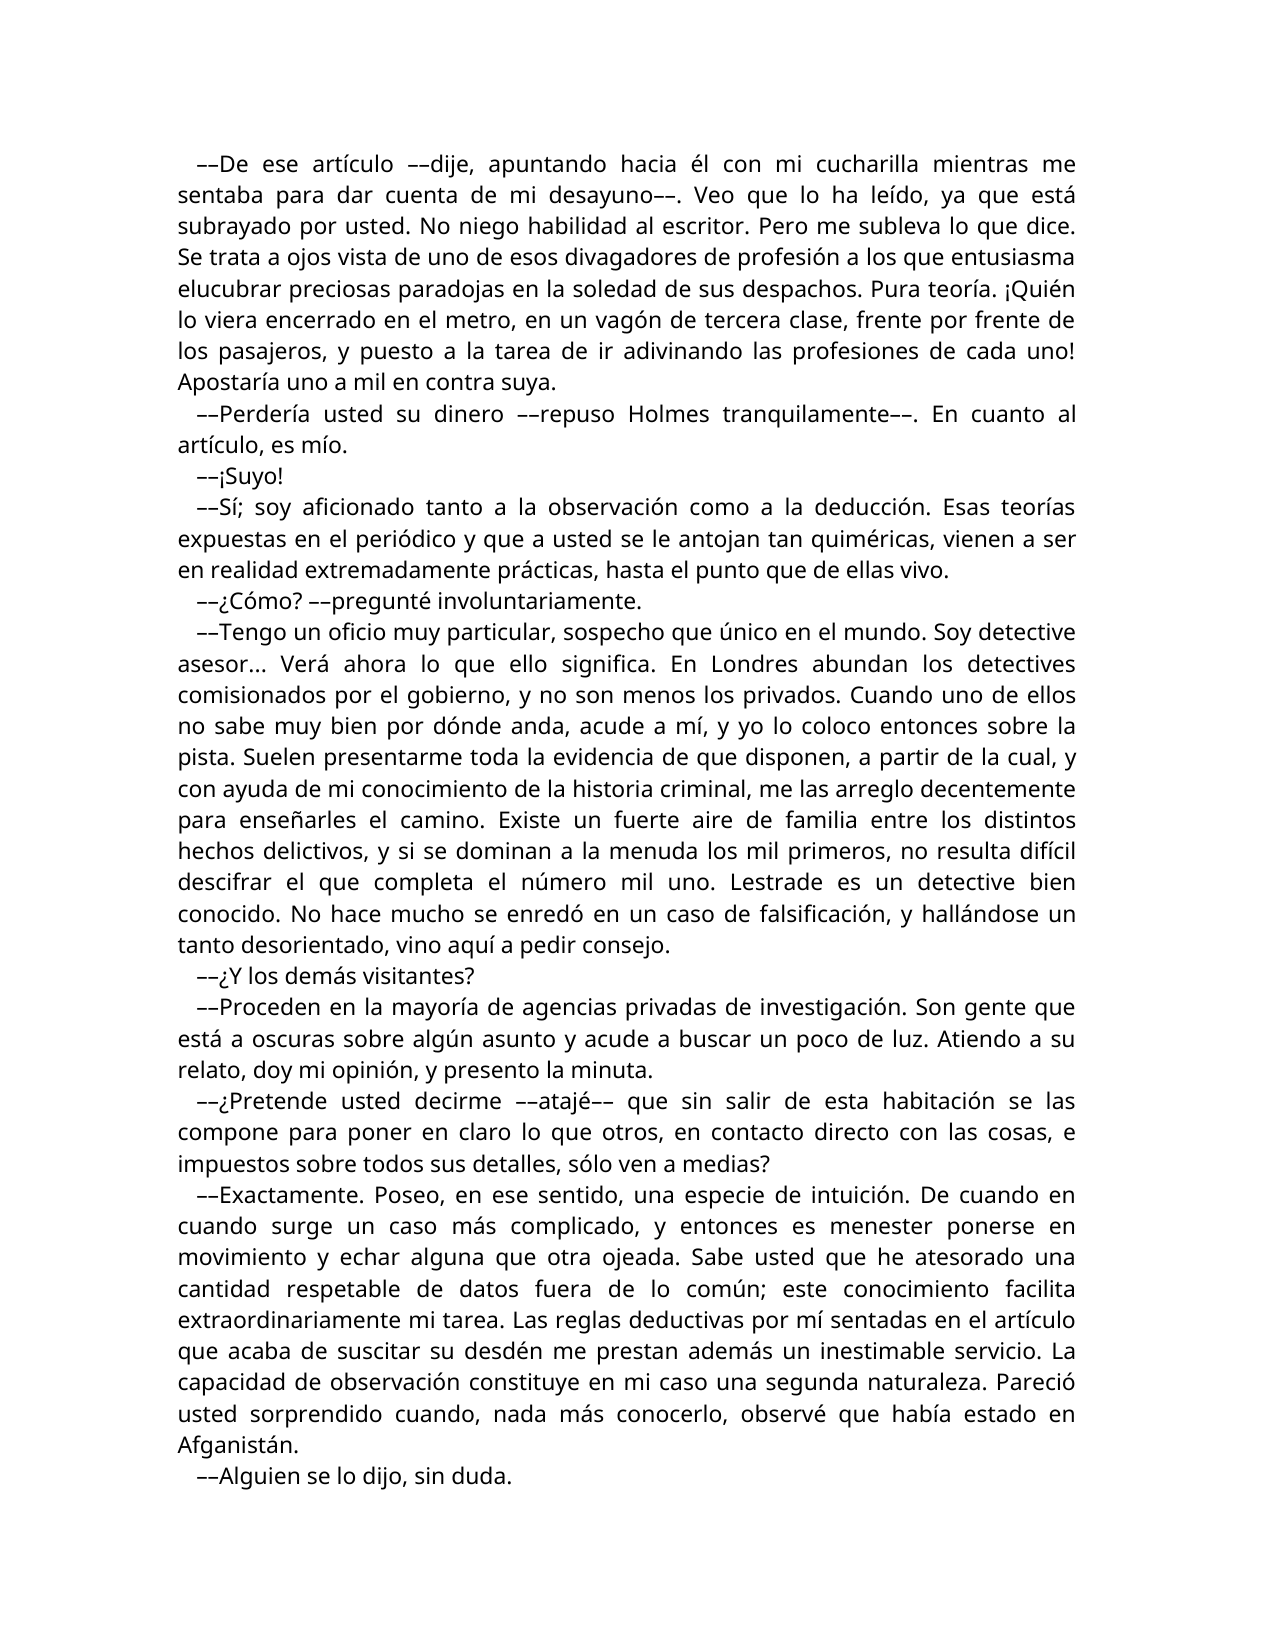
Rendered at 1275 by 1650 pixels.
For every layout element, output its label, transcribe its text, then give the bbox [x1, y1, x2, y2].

subtitle ––Alguien se lo dijo, sin duda. [177, 1460, 1077, 1491]
subtitle ––¿Y los demás visitantes? [177, 960, 1077, 991]
subtitle ––¿Cómo? ––pregunté involuntariamente. [177, 585, 1077, 616]
subtitle ––¡Suyo! [177, 460, 1077, 491]
subtitle ––Tengo un oficio muy particular, sospecho que único en el mundo. Soy detective asesor... Verá ahora lo que ello significa. En Londres abundan los detectives comisionados por el gobierno, y no son menos los privados. Cuando uno de ellos no sabe muy bien por dónde anda, acude a mí, y yo lo coloco entonces sobre la pista. Suelen presentarme toda la evidencia de que disponen, a partir de la cual, y con ayuda de mi conocimiento de la historia criminal, me las arreglo decentemente para enseñarles el camino. Existe un fuerte aire de familia entre los distintos hechos delictivos, y si se dominan a la menuda los mil primeros, no resulta difícil descifrar el que completa el número mil uno. Lestrade es un detective bien conocido. No hace mucho se enredó en un caso de falsificación, y hallándose un tanto desorientado, vino aquí a pedir consejo. [177, 616, 1077, 960]
subtitle ––Sí; soy aficionado tanto a la observación como a la deducción. Esas teorías expuestas en el periódico y que a usted se le antojan tan quiméricas, vienen a ser en realidad extremadamente prácticas, hasta el punto que de ellas vivo. [177, 491, 1077, 585]
subtitle ––¿Pretende usted decirme ––atajé–– que sin salir de esta habitación se las compone para poner en claro lo que otros, en contacto directo con las cosas, e impuestos sobre todos sus detalles, sólo ven a medias? [177, 1085, 1077, 1179]
subtitle ––Perdería usted su dinero ––repuso Holmes tranquilamente––. En cuanto al artículo, es mío. [177, 398, 1077, 460]
subtitle ––Proceden en la mayoría de agencias privadas de investigación. Son gente que está a oscuras sobre algún asunto y acude a buscar un poco de luz. Atiendo a su relato, doy mi opinión, y presento la minuta. [177, 991, 1077, 1085]
subtitle ––Exactamente. Poseo, en ese sentido, una especie de intuición. De cuando en cuando surge un caso más complicado, y entonces es menester ponerse en movimiento y echar alguna que otra ojeada. Sabe usted que he atesorado una cantidad respetable de datos fuera de lo común; este conocimiento facilita extraordinariamente mi tarea. Las reglas deductivas por mí sentadas en el artículo que acaba de suscitar su desdén me prestan además un inestimable servicio. La capacidad de observación constituye en mi caso una segunda naturaleza. Pareció usted sorprendido cuando, nada más conocerlo, observé que había estado en Afganistán. [177, 1179, 1077, 1460]
subtitle ––De ese artículo ––dije, apuntando hacia él con mi cucharilla mientras me sentaba para dar cuenta de mi desayuno––. Veo que lo ha leído, ya que está subrayado por usted. No niego habilidad al escritor. Pero me subleva lo que dice. Se trata a ojos vista de uno de esos divagadores de profesión a los que entusiasma elucubrar preciosas paradojas en la soledad de sus despachos. Pura teoría. ¡Quién lo viera encerrado en el metro, en un vagón de tercera clase, frente por frente de los pasajeros, y puesto a la tarea de ir adivinando las profesiones de cada uno! Apostaría uno a mil en contra suya. [177, 148, 1077, 398]
